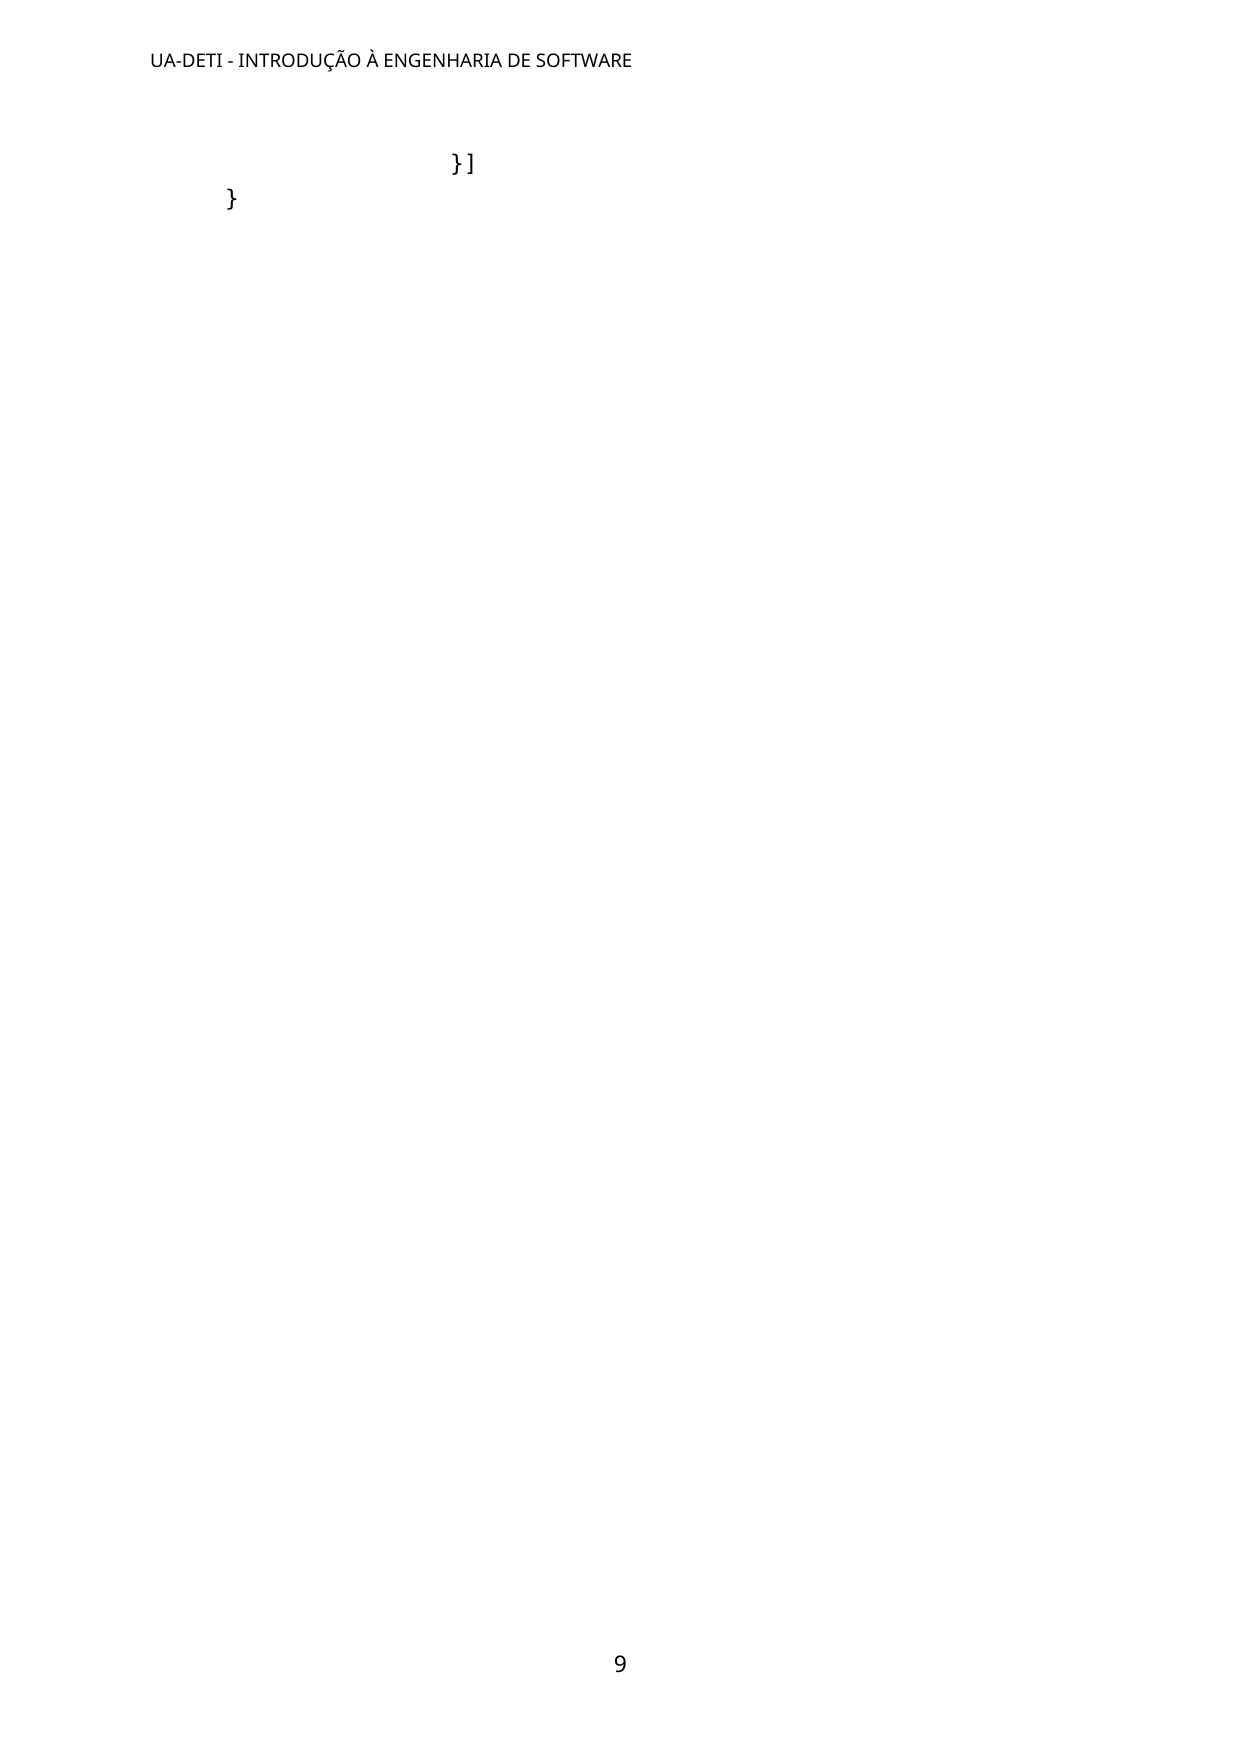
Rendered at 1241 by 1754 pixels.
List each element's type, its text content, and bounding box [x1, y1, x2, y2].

text }] [150, 150, 1090, 177]
text } [150, 186, 1090, 212]
